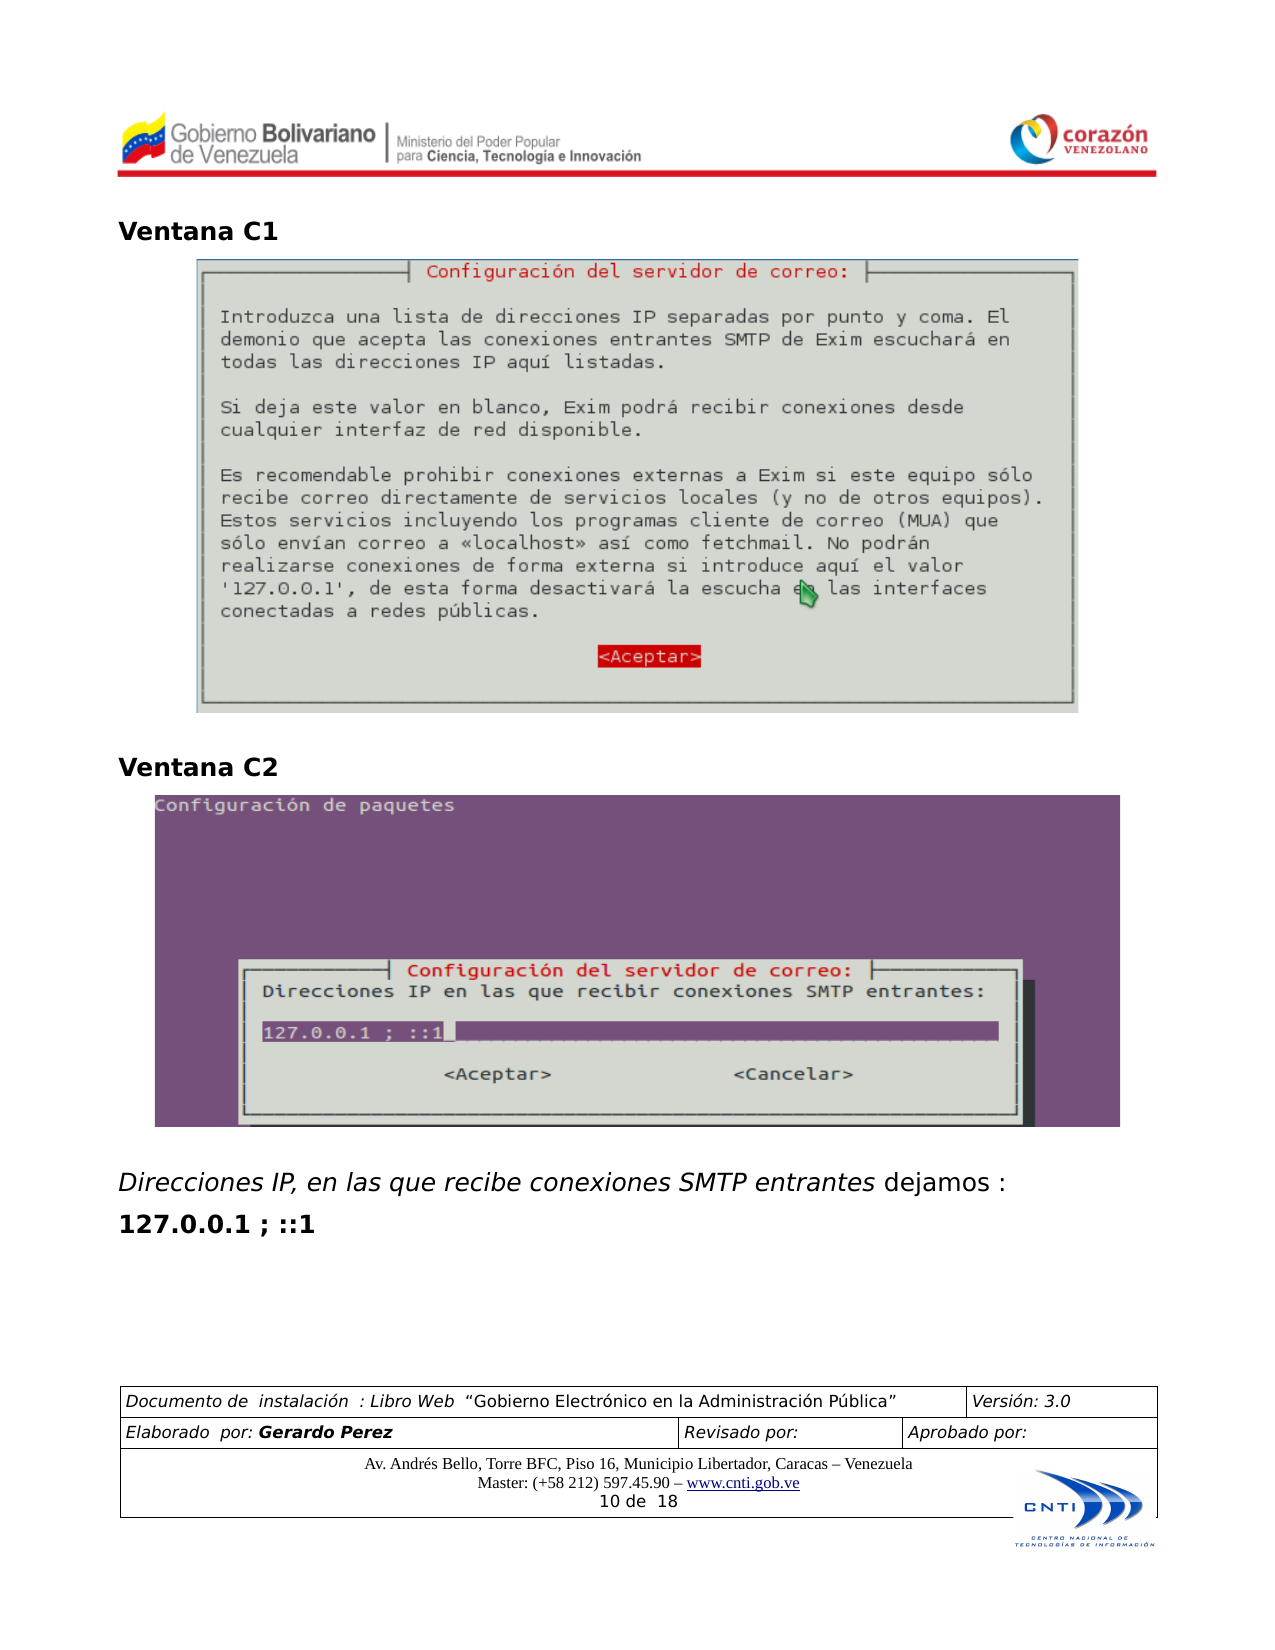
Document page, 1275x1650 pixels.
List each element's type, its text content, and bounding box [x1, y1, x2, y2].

text 127.0.0.1 ; ::1 [118, 1210, 1157, 1239]
picture [196, 259, 1079, 713]
text Direcciones IP, en las que recibe conexiones SMTP entrantes dejamos : [118, 1168, 1157, 1197]
picture [1013, 1468, 1156, 1548]
picture [117, 107, 1157, 177]
text Ventana C2 [118, 753, 1157, 783]
text Ventana C1 [118, 218, 1157, 247]
picture [154, 795, 1121, 1127]
